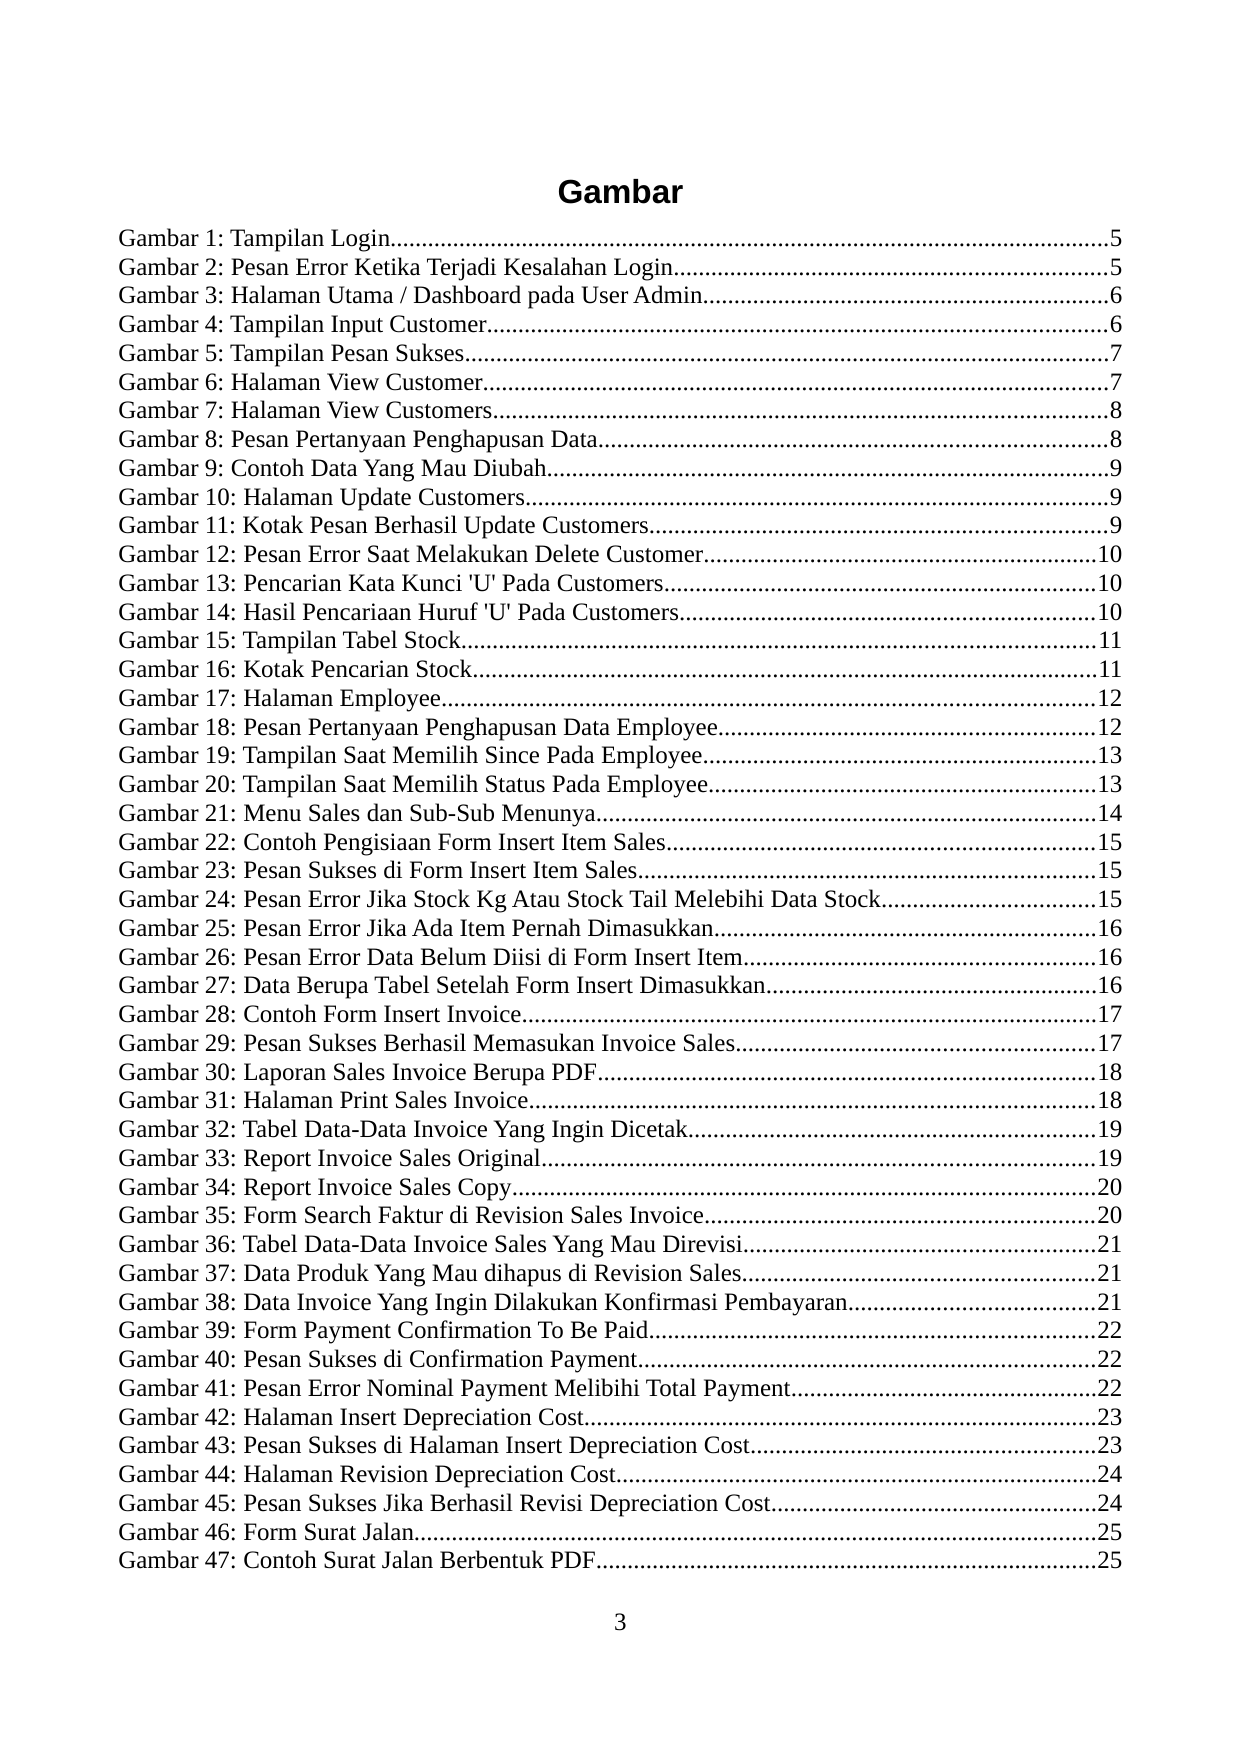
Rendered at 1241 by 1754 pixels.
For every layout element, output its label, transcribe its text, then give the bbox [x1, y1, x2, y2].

text Gambar 2: Pesan Error Ketika Terjadi Kesalahan Login 5 [118, 252, 1122, 280]
text Gambar 26: Pesan Error Data Belum Diisi di Form Insert Item 16 [118, 942, 1122, 970]
text Gambar 14: Hasil Pencariaan Huruf 'U' Pada Customers 10 [118, 597, 1122, 625]
text Gambar 35: Form Search Faktur di Revision Sales Invoice 20 [118, 1200, 1122, 1229]
text Gambar 27: Data Berupa Tabel Setelah Form Insert Dimasukkan 16 [118, 970, 1122, 999]
text Gambar 17: Halaman Employee 12 [118, 683, 1122, 712]
text Gambar 37: Data Produk Yang Mau dihapus di Revision Sales 21 [118, 1258, 1122, 1287]
text Gambar 3: Halaman Utama / Dashboard pada User Admin 6 [118, 280, 1122, 309]
text Gambar 47: Contoh Surat Jalan Berbentuk PDF 25 [118, 1545, 1122, 1574]
text Gambar 8: Pesan Pertanyaan Penghapusan Data 8 [118, 424, 1122, 453]
text Gambar 45: Pesan Sukses Jika Berhasil Revisi Depreciation Cost 24 [118, 1488, 1122, 1517]
text Gambar 38: Data Invoice Yang Ingin Dilakukan Konfirmasi Pembayaran 21 [118, 1287, 1122, 1315]
text Gambar 39: Form Payment Confirmation To Be Paid 22 [118, 1315, 1122, 1344]
text Gambar 12: Pesan Error Saat Melakukan Delete Customer 10 [118, 539, 1122, 568]
text Gambar 10: Halaman Update Customers 9 [118, 482, 1122, 510]
text Gambar 24: Pesan Error Jika Stock Kg Atau Stock Tail Melebihi Data Stock 15 [118, 884, 1122, 913]
text Gambar 7: Halaman View Customers 8 [118, 395, 1122, 424]
text Gambar 32: Tabel Data-Data Invoice Yang Ingin Dicetak 19 [118, 1114, 1122, 1143]
text Gambar 34: Report Invoice Sales Copy 20 [118, 1172, 1122, 1200]
text Gambar 36: Tabel Data-Data Invoice Sales Yang Mau Direvisi 21 [118, 1229, 1122, 1258]
text Gambar 13: Pencarian Kata Kunci 'U' Pada Customers 10 [118, 568, 1122, 597]
text Gambar 15: Tampilan Tabel Stock 11 [118, 625, 1122, 654]
text Gambar 44: Halaman Revision Depreciation Cost 24 [118, 1459, 1122, 1488]
text Gambar 23: Pesan Sukses di Form Insert Item Sales 15 [118, 855, 1122, 884]
text Gambar 41: Pesan Error Nominal Payment Melibihi Total Payment 22 [118, 1373, 1122, 1402]
text Gambar 28: Contoh Form Insert Invoice 17 [118, 999, 1122, 1028]
text Gambar 33: Report Invoice Sales Original 19 [118, 1143, 1122, 1172]
text Gambar 18: Pesan Pertanyaan Penghapusan Data Employee 12 [118, 712, 1122, 740]
subtitle Gambar [118, 172, 1122, 210]
text Gambar 6: Halaman View Customer 7 [118, 367, 1122, 395]
text Gambar 46: Form Surat Jalan 25 [118, 1517, 1122, 1545]
text Gambar 20: Tampilan Saat Memilih Status Pada Employee 13 [118, 769, 1122, 798]
text Gambar 43: Pesan Sukses di Halaman Insert Depreciation Cost 23 [118, 1430, 1122, 1459]
text Gambar 42: Halaman Insert Depreciation Cost 23 [118, 1402, 1122, 1430]
text Gambar 31: Halaman Print Sales Invoice 18 [118, 1085, 1122, 1114]
text Gambar 19: Tampilan Saat Memilih Since Pada Employee 13 [118, 740, 1122, 769]
text Gambar 4: Tampilan Input Customer 6 [118, 309, 1122, 338]
text Gambar 29: Pesan Sukses Berhasil Memasukan Invoice Sales 17 [118, 1028, 1122, 1057]
text Gambar 30: Laporan Sales Invoice Berupa PDF 18 [118, 1057, 1122, 1085]
text Gambar 25: Pesan Error Jika Ada Item Pernah Dimasukkan 16 [118, 913, 1122, 942]
text Gambar 5: Tampilan Pesan Sukses 7 [118, 338, 1122, 367]
text Gambar 21: Menu Sales dan Sub-Sub Menunya 14 [118, 798, 1122, 827]
text Gambar 1: Tampilan Login 5 [118, 223, 1122, 252]
text Gambar 11: Kotak Pesan Berhasil Update Customers 9 [118, 510, 1122, 539]
text Gambar 9: Contoh Data Yang Mau Diubah 9 [118, 453, 1122, 482]
text Gambar 22: Contoh Pengisiaan Form Insert Item Sales 15 [118, 827, 1122, 855]
text Gambar 16: Kotak Pencarian Stock 11 [118, 654, 1122, 683]
text Gambar 40: Pesan Sukses di Confirmation Payment 22 [118, 1344, 1122, 1373]
